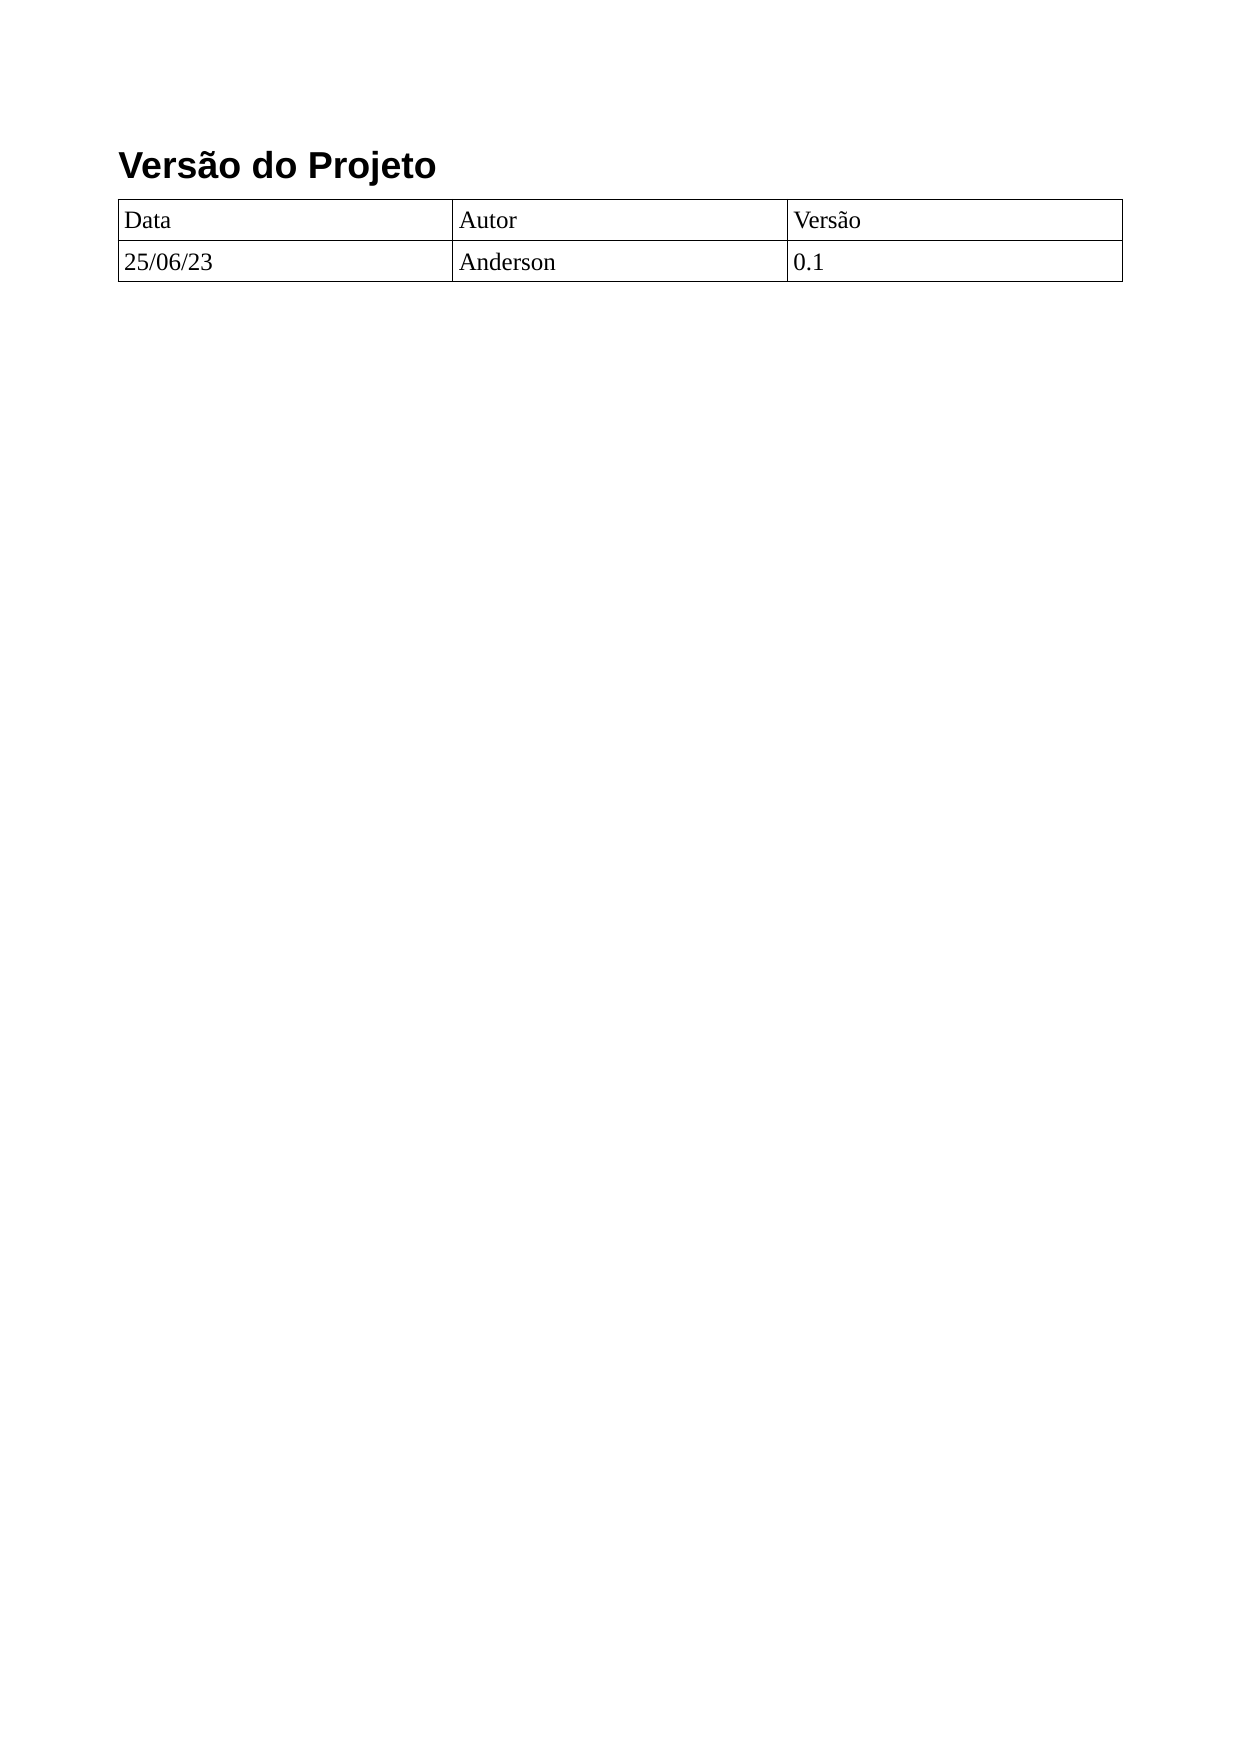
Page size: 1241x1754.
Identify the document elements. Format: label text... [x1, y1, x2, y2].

table_cell 25/06/23 [119, 241, 452, 281]
table_cell 0.1 [788, 241, 1122, 281]
table_cell Anderson [453, 241, 787, 281]
subtitle Versão do Projeto [118, 143, 1122, 186]
table_header Autor [453, 200, 787, 240]
table_header Versão [788, 200, 1122, 240]
table_header Data [119, 200, 452, 240]
